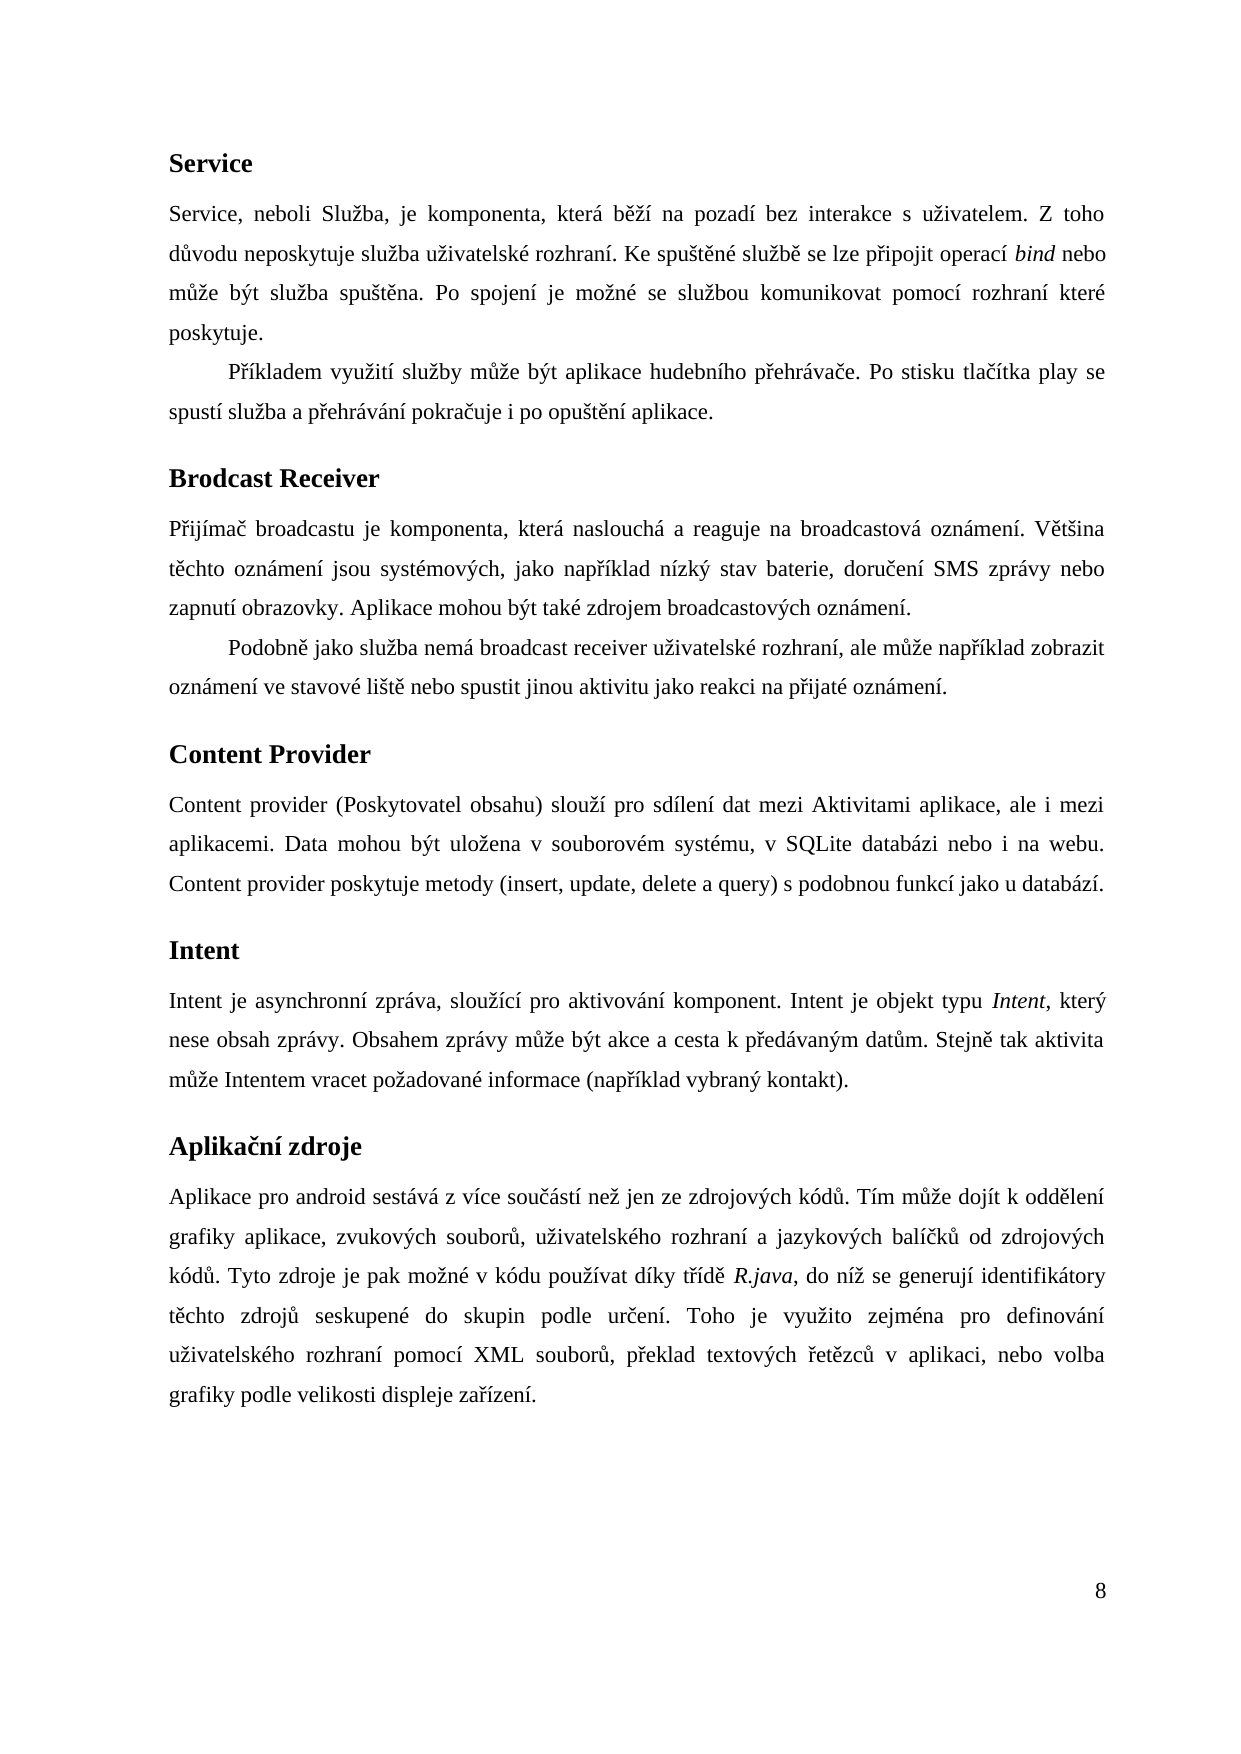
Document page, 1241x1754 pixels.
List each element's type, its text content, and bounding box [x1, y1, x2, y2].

text Příkladem využití služby může být aplikace hudebního přehrávače. Po stisku tlačítka play se spustí služba a přehrávání pokračuje i po opuštění aplikace. [169, 358, 1106, 424]
text Content provider (Poskytovatel obsahu) slouží pro sdílení dat mezi Aktivitami aplikace, ale i mezi aplikacemi. Data mohou být uložena v souborovém systému, v SQLite databázi nebo i na webu. Content provider poskytuje metody (insert, update, delete a query) s podobnou funkcí jako u databází. [169, 791, 1106, 896]
subtitle Brodcast Receiver [169, 462, 1106, 493]
text Přijímač broadcastu je komponenta, která naslouchá a reaguje na broadcastová oznámení. Většina těchto oznámení jsou systémových, jako například nízký stav baterie, doručení SMS zprávy nebo zapnutí obrazovky. Aplikace mohou být také zdrojem broadcastových oznámení. [169, 515, 1106, 621]
text Service, neboli Služba, je komponenta, která běží na pozadí bez interakce s uživatelem. Z toho důvodu neposkytuje služba uživatelské rozhraní. Ke spuštěné službě se lze připojit operací bind nebo může být služba spuštěna. Po spojení je možné se službou komunikovat pomocí rozhraní které poskytuje. [169, 201, 1106, 345]
text Aplikace pro android sestává z více součástí než jen ze zdrojových kódů. Tím může dojít k oddělení grafiky aplikace, zvukových souborů, uživatelského rozhraní a jazykových balíčků od zdrojových kódů. Tyto zdroje je pak možné v kódu používat díky třídě R.java, do níž se generují identifikátory těchto zdrojů seskupené do skupin podle určení. Toho je využito zejména pro definování uživatelského rozhraní pomocí XML souborů, překlad textových řetězců v aplikaci, nebo volba grafiky podle velikosti displeje zařízení. [169, 1183, 1106, 1407]
subtitle Aplikační zdroje [169, 1130, 1106, 1162]
subtitle Service [169, 148, 1106, 179]
subtitle Intent [169, 934, 1106, 965]
text Podobně jako služba nemá broadcast receiver uživatelské rozhraní, ale může například zobrazit oznámení ve stavové liště nebo spustit jinou aktivitu jako reakci na přijaté oznámení. [169, 634, 1106, 699]
text Intent je asynchronní zpráva, sloužící pro aktivování komponent. Intent je objekt typu Intent, který nese obsah zprávy. Obsahem zprávy může být akce a cesta k předávaným datům. Stejně tak aktivita může Intentem vracet požadované informace (například vybraný kontakt). [169, 987, 1106, 1092]
subtitle Content Provider [169, 738, 1106, 769]
